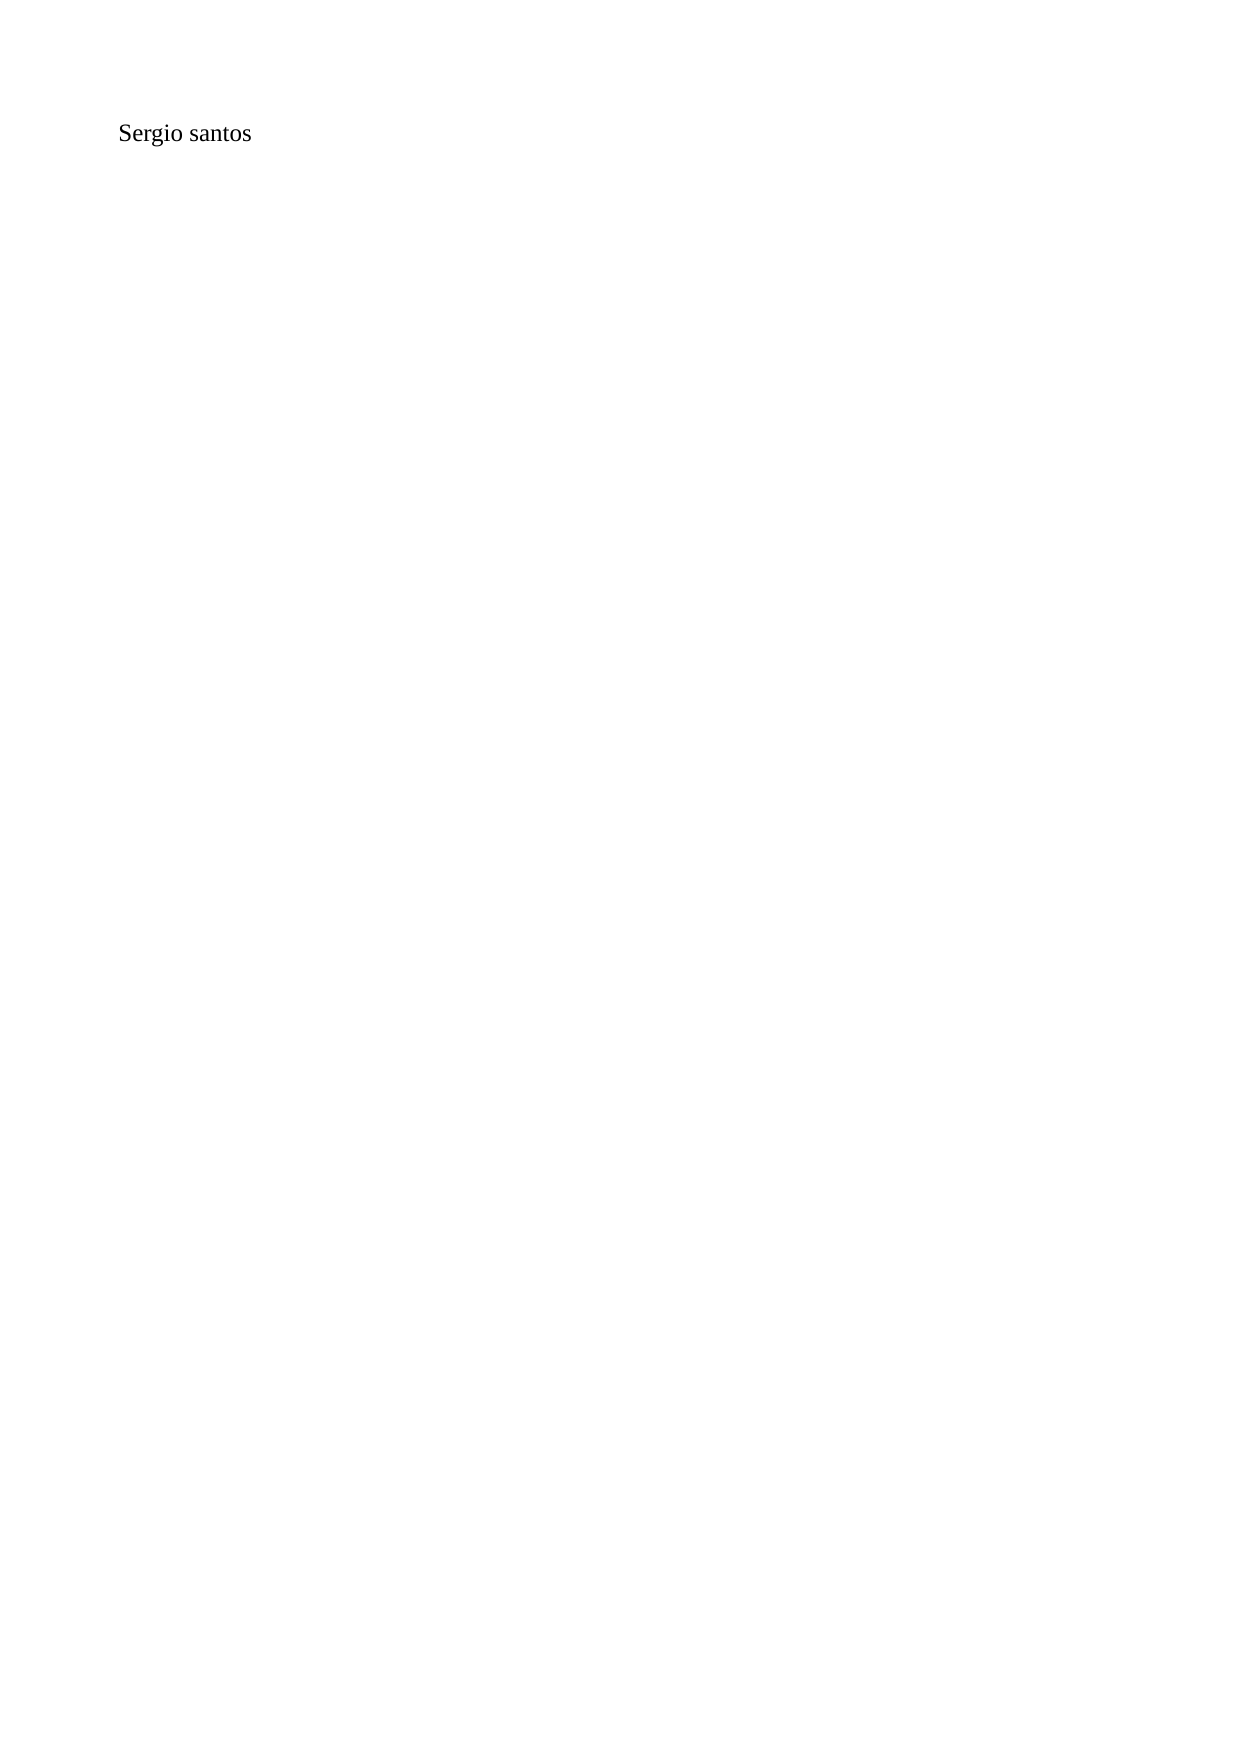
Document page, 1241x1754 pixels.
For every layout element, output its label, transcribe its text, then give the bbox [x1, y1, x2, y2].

text Sergio santos [118, 118, 1122, 147]
